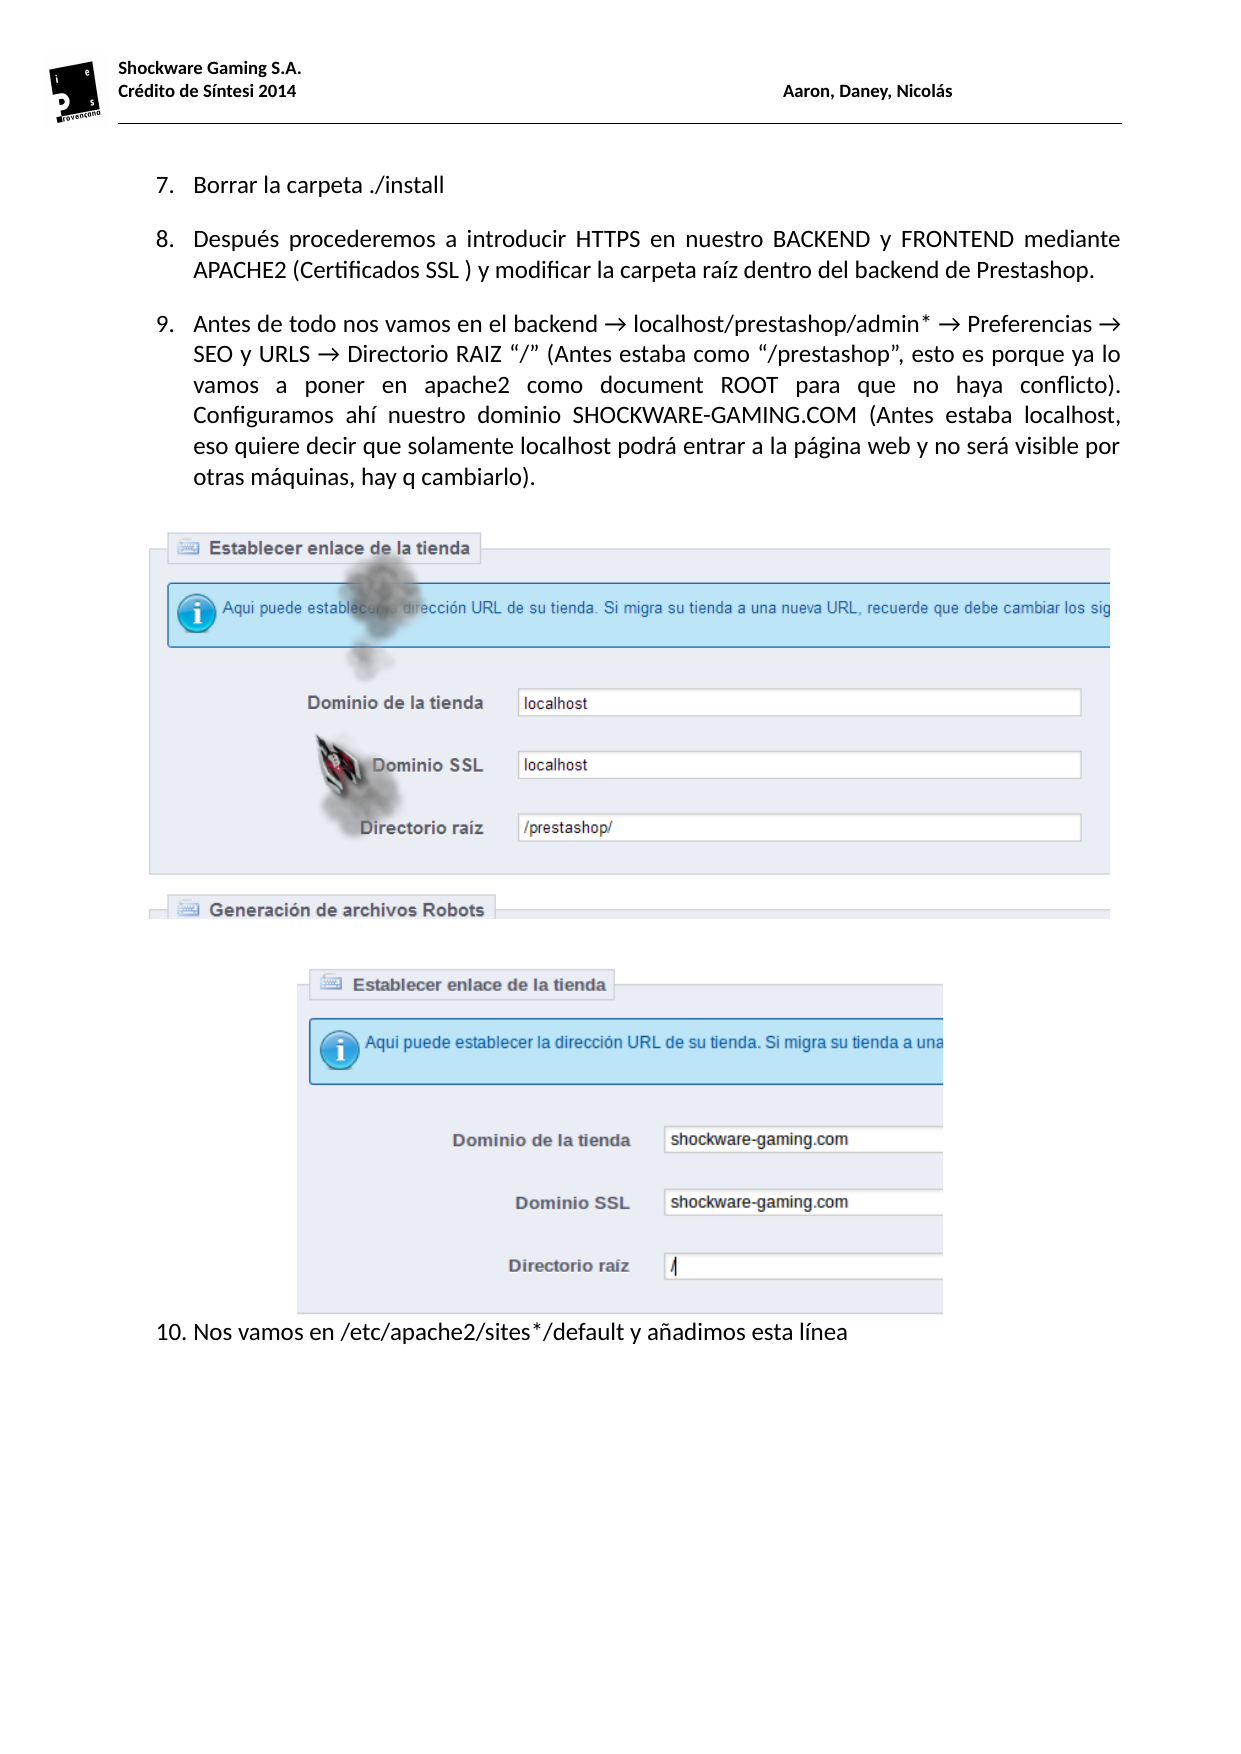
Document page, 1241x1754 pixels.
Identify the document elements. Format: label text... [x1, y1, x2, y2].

list Después procederemos a introducir HTTPS en nuestro BACKEND y FRONTEND mediante APACHE2 (Certificados SSL ) y modificar la carpeta raíz dentro del backend de Prestashop. [156, 223, 1122, 284]
list Antes de todo nos vamos en el backend → localhost/prestashop/admin* → Preferencias → SEO y URLS → Directorio RAIZ “/” (Antes estaba como “/prestashop”, esto es porque ya lo vamos a poner en apache2 como document ROOT para que no haya conflicto). Configuramos ahí nuestro dominio SHOCKWARE-GAMING.COM (Antes estaba localhost, eso quiere decir que solamente localhost podrá entrar a la página web y no será visible por otras máquinas, hay q cambiarlo). [156, 308, 1122, 491]
list Nos vamos en /etc/apache2/sites*/default y añadimos esta línea [156, 973, 1122, 1347]
picture [297, 961, 944, 1317]
picture [43, 54, 110, 128]
picture [143, 530, 1110, 919]
list Borrar la carpeta ./install [156, 169, 1122, 200]
